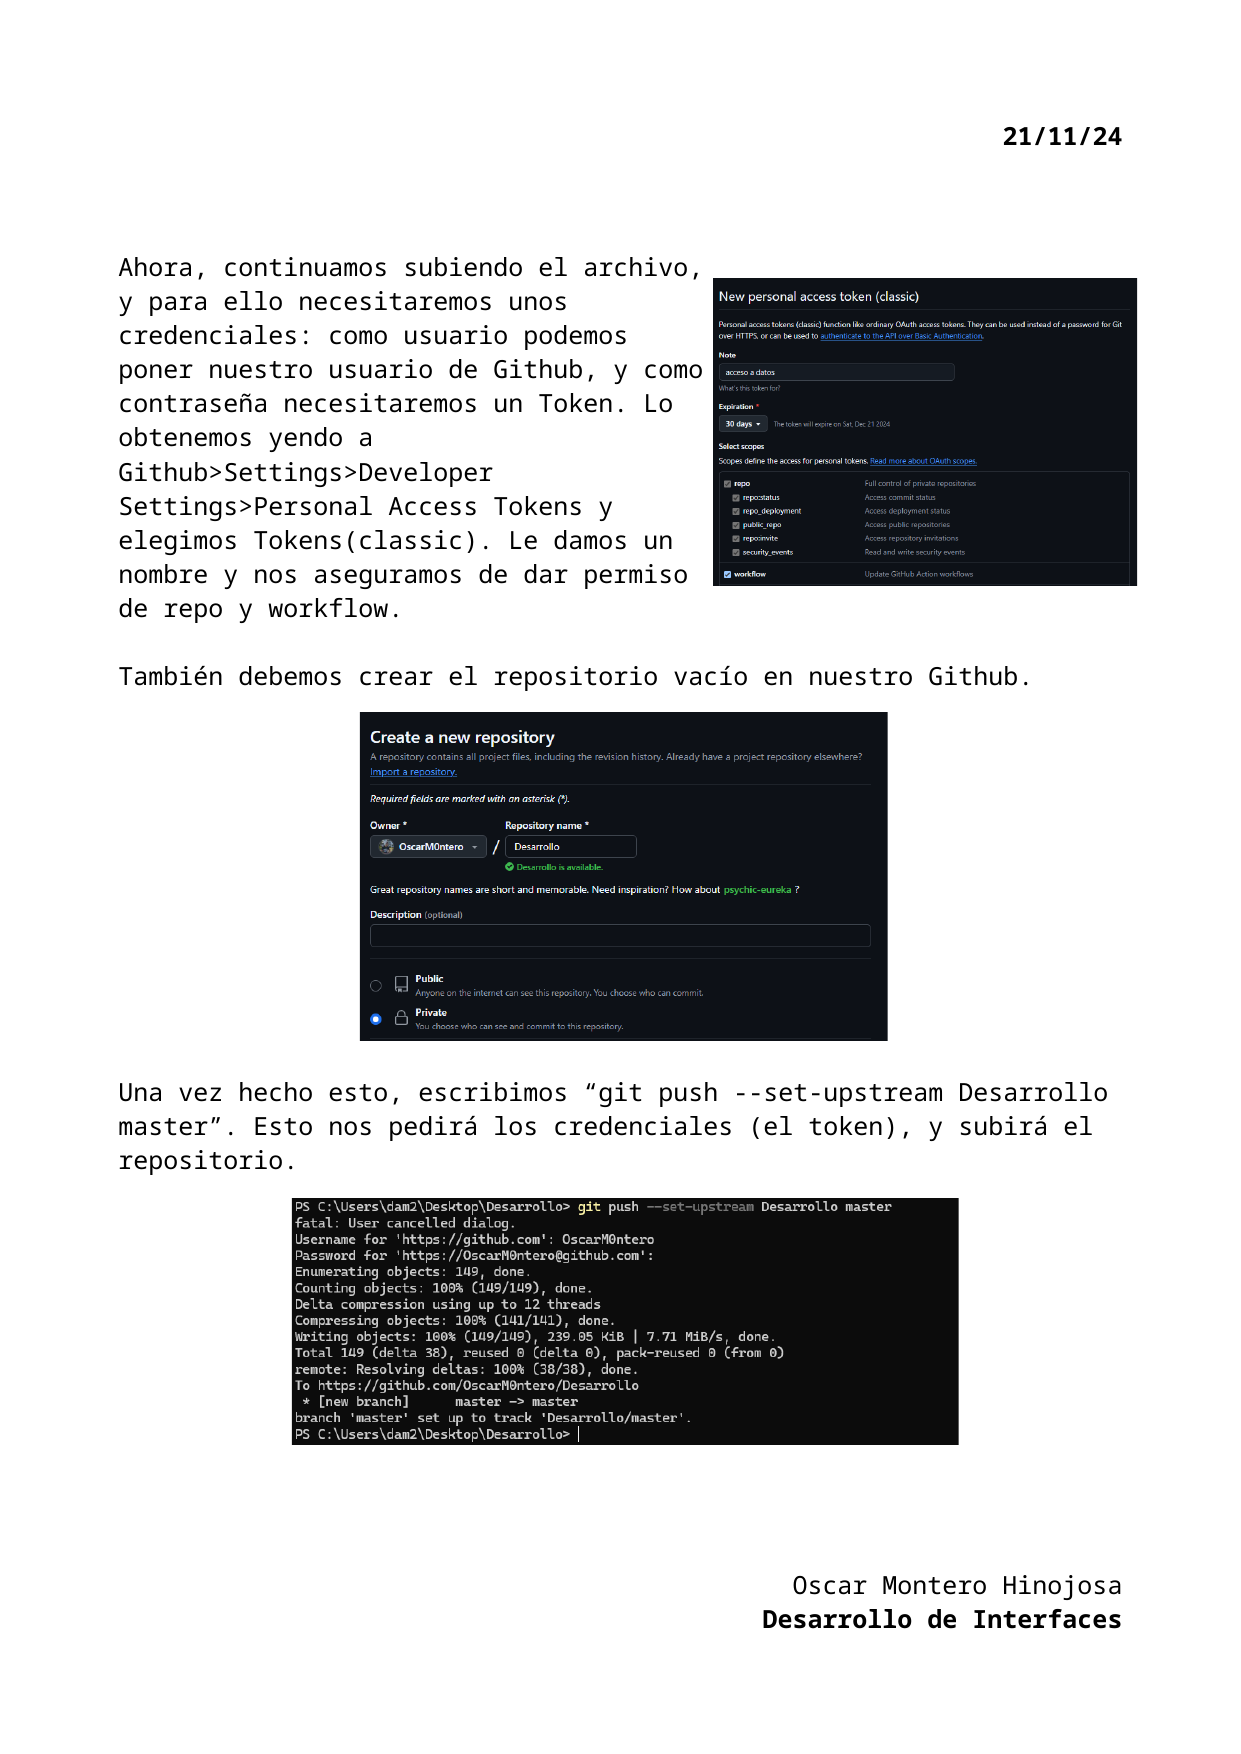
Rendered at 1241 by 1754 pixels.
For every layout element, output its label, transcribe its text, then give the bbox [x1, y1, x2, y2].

picture [291, 1198, 959, 1445]
text También debemos crear el repositorio vacío en nuestro Github. [118, 658, 1122, 693]
picture [713, 278, 1138, 586]
picture [359, 712, 888, 1041]
text Ahora, continuamos subiendo el archivo, y para ello necesitaremos unos credenciales: como usuario podemos poner nuestro usuario de Github, y como contraseña necesitaremos un Token. Lo obtenemos yendo a Github>Settings>Developer Settings>Personal Access Tokens y elegimos Tokens(classic). Le damos un nombre y nos aseguramos de dar permiso de repo y workflow. [118, 250, 1122, 624]
text Una vez hecho esto, escribimos “git push --set-upstream Desarrollo master”. Esto nos pedirá los credenciales (el token), y subirá el repositorio. [118, 1074, 1122, 1177]
